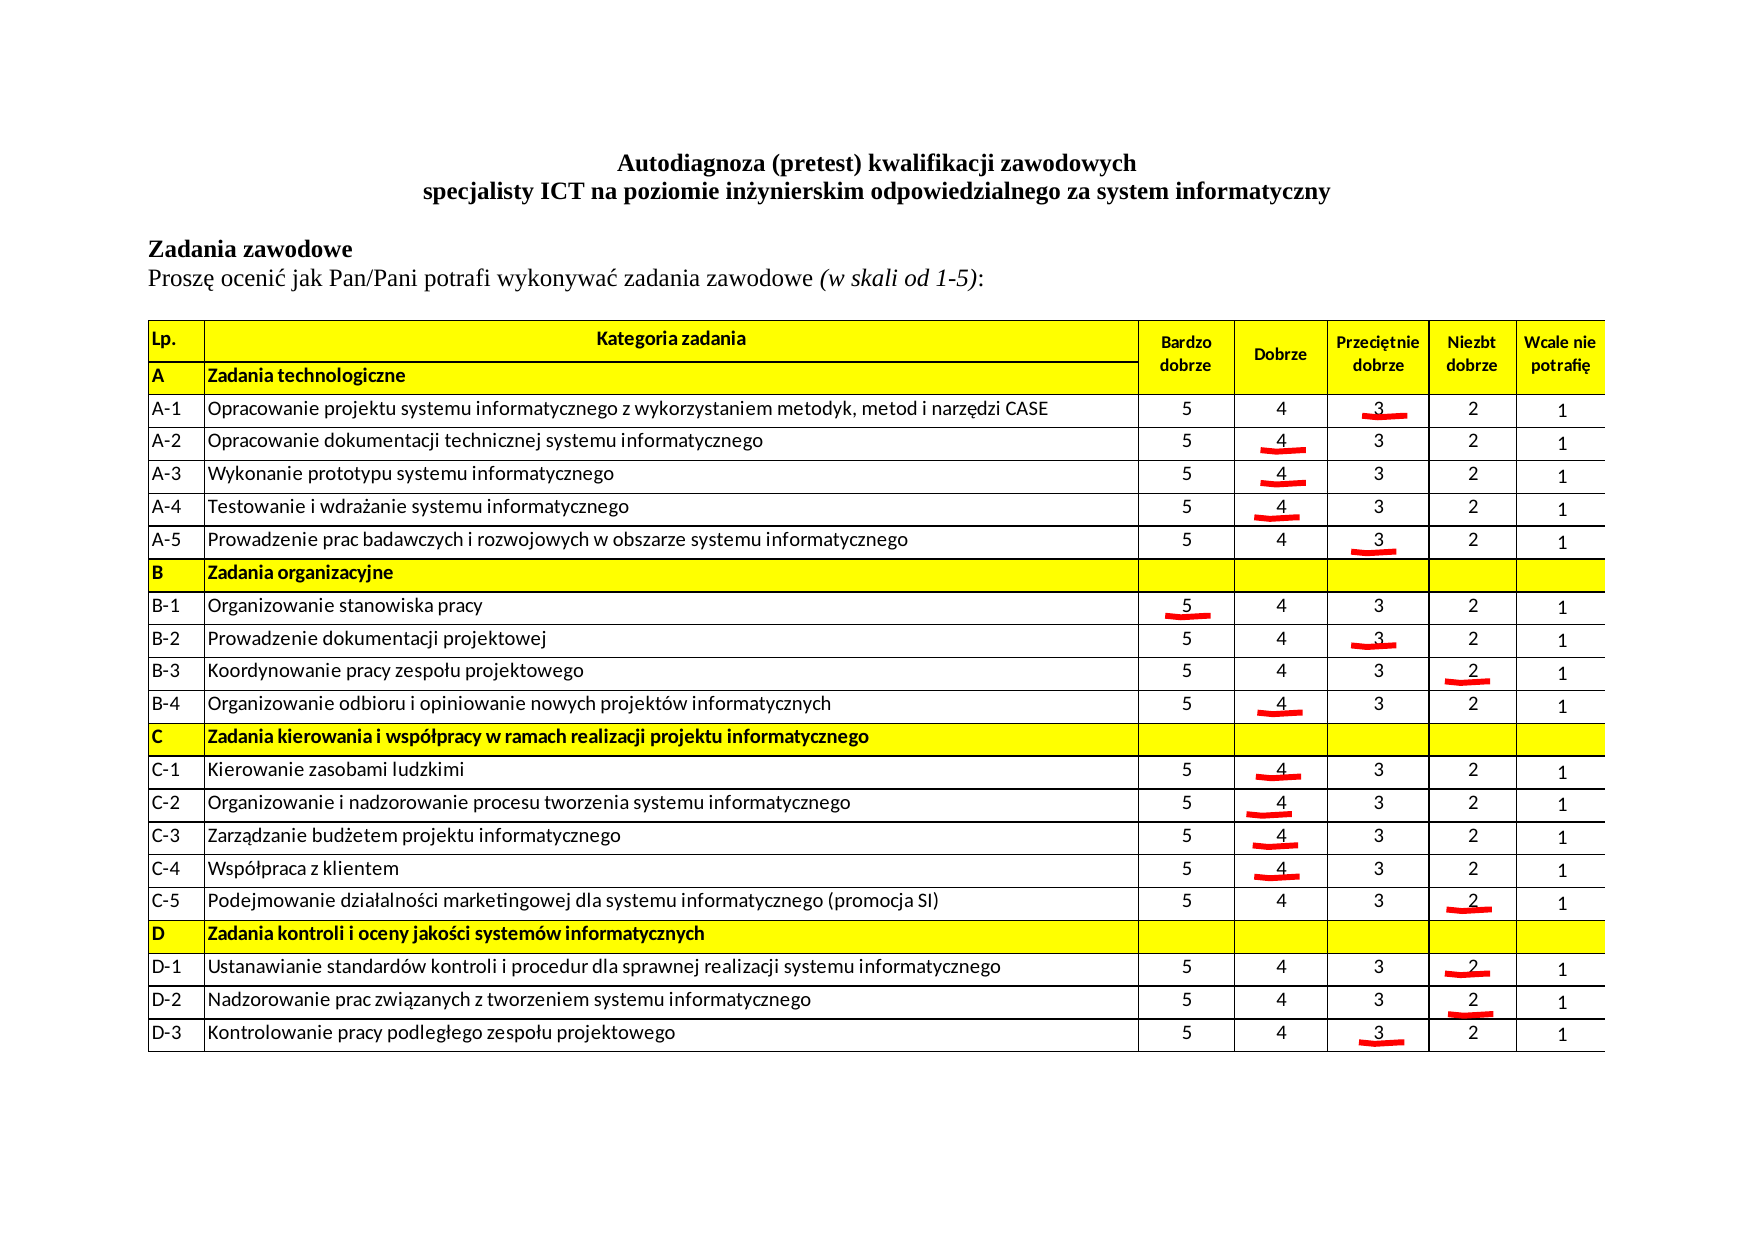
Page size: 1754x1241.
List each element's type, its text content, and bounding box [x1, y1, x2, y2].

text Autodiagnoza (pretest) kwalifikacji zawodowych [148, 148, 1606, 176]
text specjalisty ICT na poziomie inżynierskim odpowiedzialnego za system informatyczny [148, 176, 1606, 205]
text Zadania zawodowe [74, 234, 1606, 263]
text Proszę ocenić jak Pan/Pani potrafi wykonywać zadania zawodowe (w skali od 1-5): [74, 263, 1606, 291]
